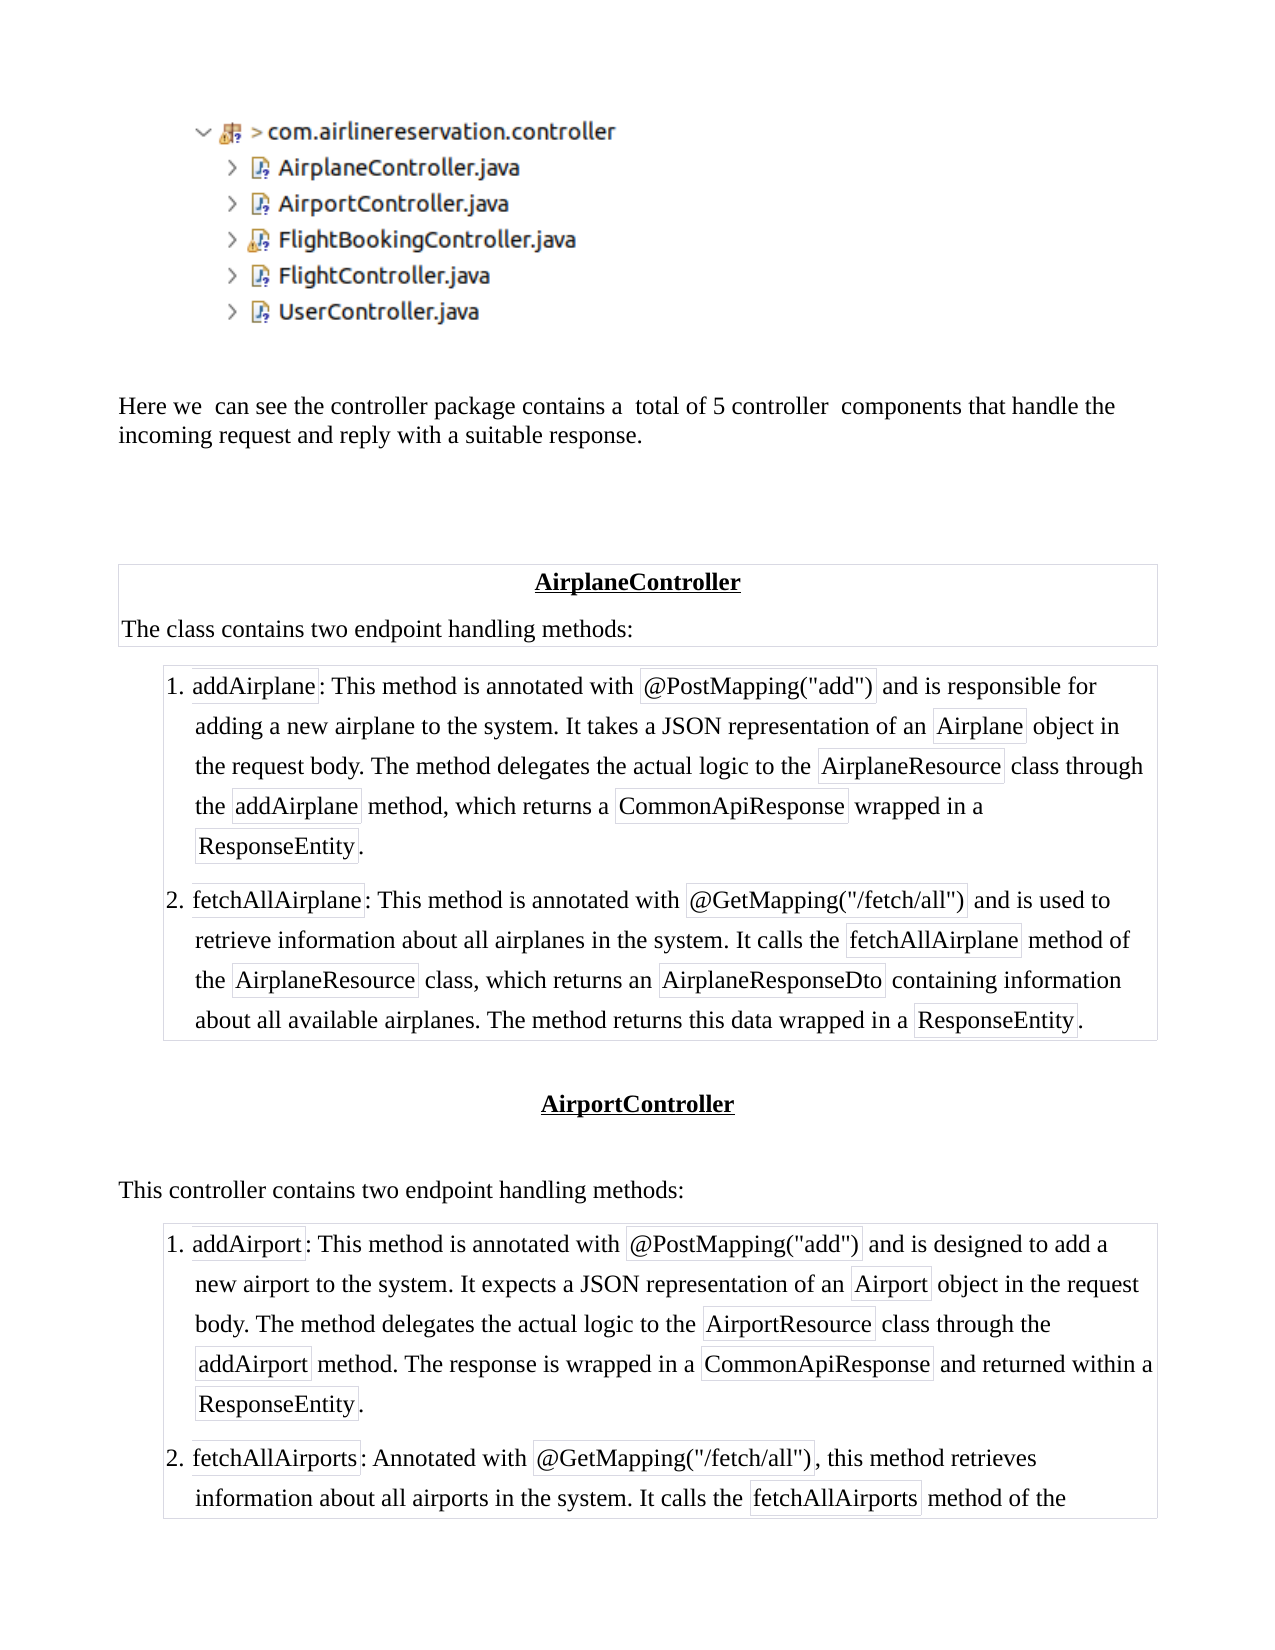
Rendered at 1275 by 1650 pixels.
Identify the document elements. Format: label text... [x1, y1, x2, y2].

list fetchAllAirports: Annotated with @GetMapping("/fetch/all"), this method retrieves information about all airports in the system. It calls the fetchAllAirports method of the [164, 1437, 1157, 1518]
list addAirport: This method is annotated with @PostMapping("add") and is designed to add a new airport to the system. It expects a JSON representation of an Airport object in the request body. The method delegates the actual logic to the AirportResource class through the addAirport method. The response is wrapped in a CommonApiResponse and returned within a ResponseEntity. [164, 1224, 1157, 1421]
text AirportController [118, 1089, 1157, 1118]
list addAirplane: This method is annotated with @PostMapping("add") and is responsible for adding a new airplane to the system. It takes a JSON representation of an Airplane object in the request body. The method delegates the actual logic to the AirplaneResource class through the addAirplane method, which returns a CommonApiResponse wrapped in a ResponseEntity. [164, 666, 1157, 863]
list fetchAllAirplane: This method is annotated with @GetMapping("/fetch/all") and is used to retrieve information about all airplanes in the system. It calls the fetchAllAirplane method of the AirplaneResource class, which returns an AirplaneResponseDto containing information about all available airplanes. The method returns this data wrapped in a ResponseEntity. [164, 879, 1157, 1040]
text AirplaneController [119, 565, 1157, 596]
text The class contains two endpoint handling methods: [119, 611, 1157, 646]
text This controller contains two endpoint handling methods: [118, 1175, 1157, 1204]
picture [171, 118, 1104, 334]
text Here we can see the controller package contains a total of 5 controller components that handle the incoming request and reply with a suitable response. [118, 391, 1157, 449]
